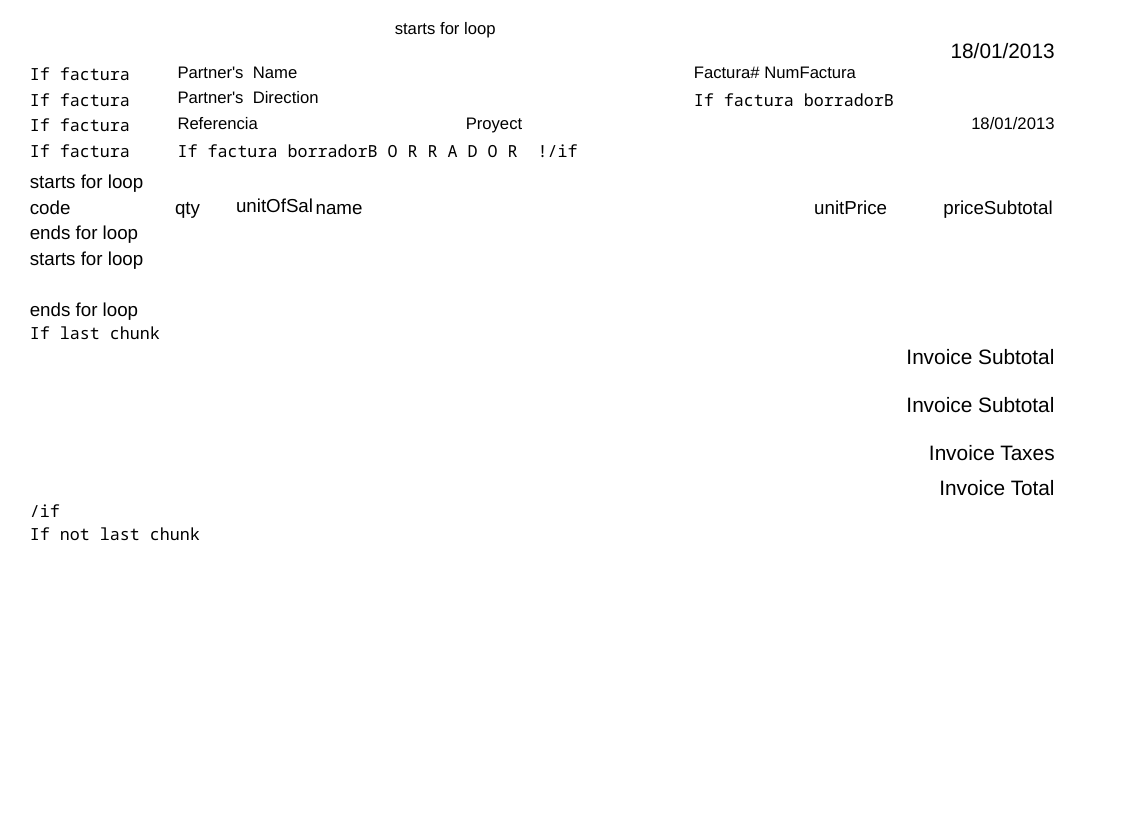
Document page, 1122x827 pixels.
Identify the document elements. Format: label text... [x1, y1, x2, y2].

table_cell [315, 271, 747, 296]
table_cell [897, 139, 1054, 164]
table_cell If factura borradorB O R R A D O R !/if [30, 114, 177, 139]
text Invoice Subtotal [29, 344, 1054, 368]
text /if [29, 500, 1054, 523]
table_cell Referencia [177, 114, 466, 139]
table_cell [175, 220, 236, 246]
table_cell [175, 246, 236, 271]
table_cell [30, 271, 175, 296]
table_cell If factura borradorB O R R A D O R !/if [30, 139, 177, 164]
table_cell Proyect [466, 114, 694, 139]
text If not last chunk [29, 523, 1054, 546]
table_cell [747, 246, 892, 271]
table_cell If factura borradorB O R R A D O R !/if [177, 139, 694, 164]
table_cell starts for loop [30, 246, 175, 271]
text Invoice Total [29, 476, 1054, 500]
table_header [175, 169, 236, 195]
table_header [892, 169, 1058, 195]
table_cell 18/01/2013 [897, 114, 1054, 139]
text Invoice Subtotal [29, 392, 1054, 416]
table_cell [892, 271, 1058, 296]
table_cell [175, 296, 236, 322]
table_cell [315, 220, 747, 246]
table_cell ends for loop [30, 296, 175, 322]
table_cell [747, 296, 892, 322]
table_cell [175, 271, 236, 296]
text If last chunk [29, 322, 1054, 344]
table_cell [892, 220, 1058, 246]
table_cell [892, 246, 1058, 271]
table_header If factura borradorB O R R A D O R !/if [30, 63, 177, 88]
text Invoice Taxes [29, 440, 1054, 464]
table_cell [236, 220, 315, 246]
table_cell [747, 271, 892, 296]
table_cell unitPrice [747, 195, 892, 220]
table_header Factura# NumFactura [694, 63, 897, 88]
table_header starts for loop [30, 169, 175, 195]
table_cell [236, 271, 315, 296]
table_cell [236, 246, 315, 271]
table_cell unitOfSale [236, 195, 315, 220]
table_header Partner's Name [177, 63, 694, 88]
text <setLang(user.context_lang or 'en_US')>starts for loop [29, 15, 1054, 39]
table_cell [236, 296, 315, 322]
table_header [315, 169, 747, 195]
table_cell name [315, 195, 747, 220]
table_cell qty [175, 195, 236, 220]
table_cell Partner's Direction [177, 88, 694, 114]
table_cell ends for loop [30, 220, 175, 246]
table_cell code [30, 195, 175, 220]
table_header [236, 169, 315, 195]
table_cell [315, 296, 747, 322]
table_cell If factura borradorB O R R A D O R !/if [30, 88, 177, 114]
table_cell [747, 220, 892, 246]
table_cell [315, 246, 747, 271]
table_header [747, 169, 892, 195]
table_cell If factura borradorB O R R A D O R !/if [694, 88, 897, 114]
table_cell [897, 88, 1054, 114]
table_header [897, 63, 1054, 88]
table_cell priceSubtotal [892, 195, 1058, 220]
table_cell [694, 114, 897, 139]
table_cell [892, 296, 1058, 322]
text 18/01/2013 [29, 39, 1054, 63]
table_cell [694, 139, 897, 164]
